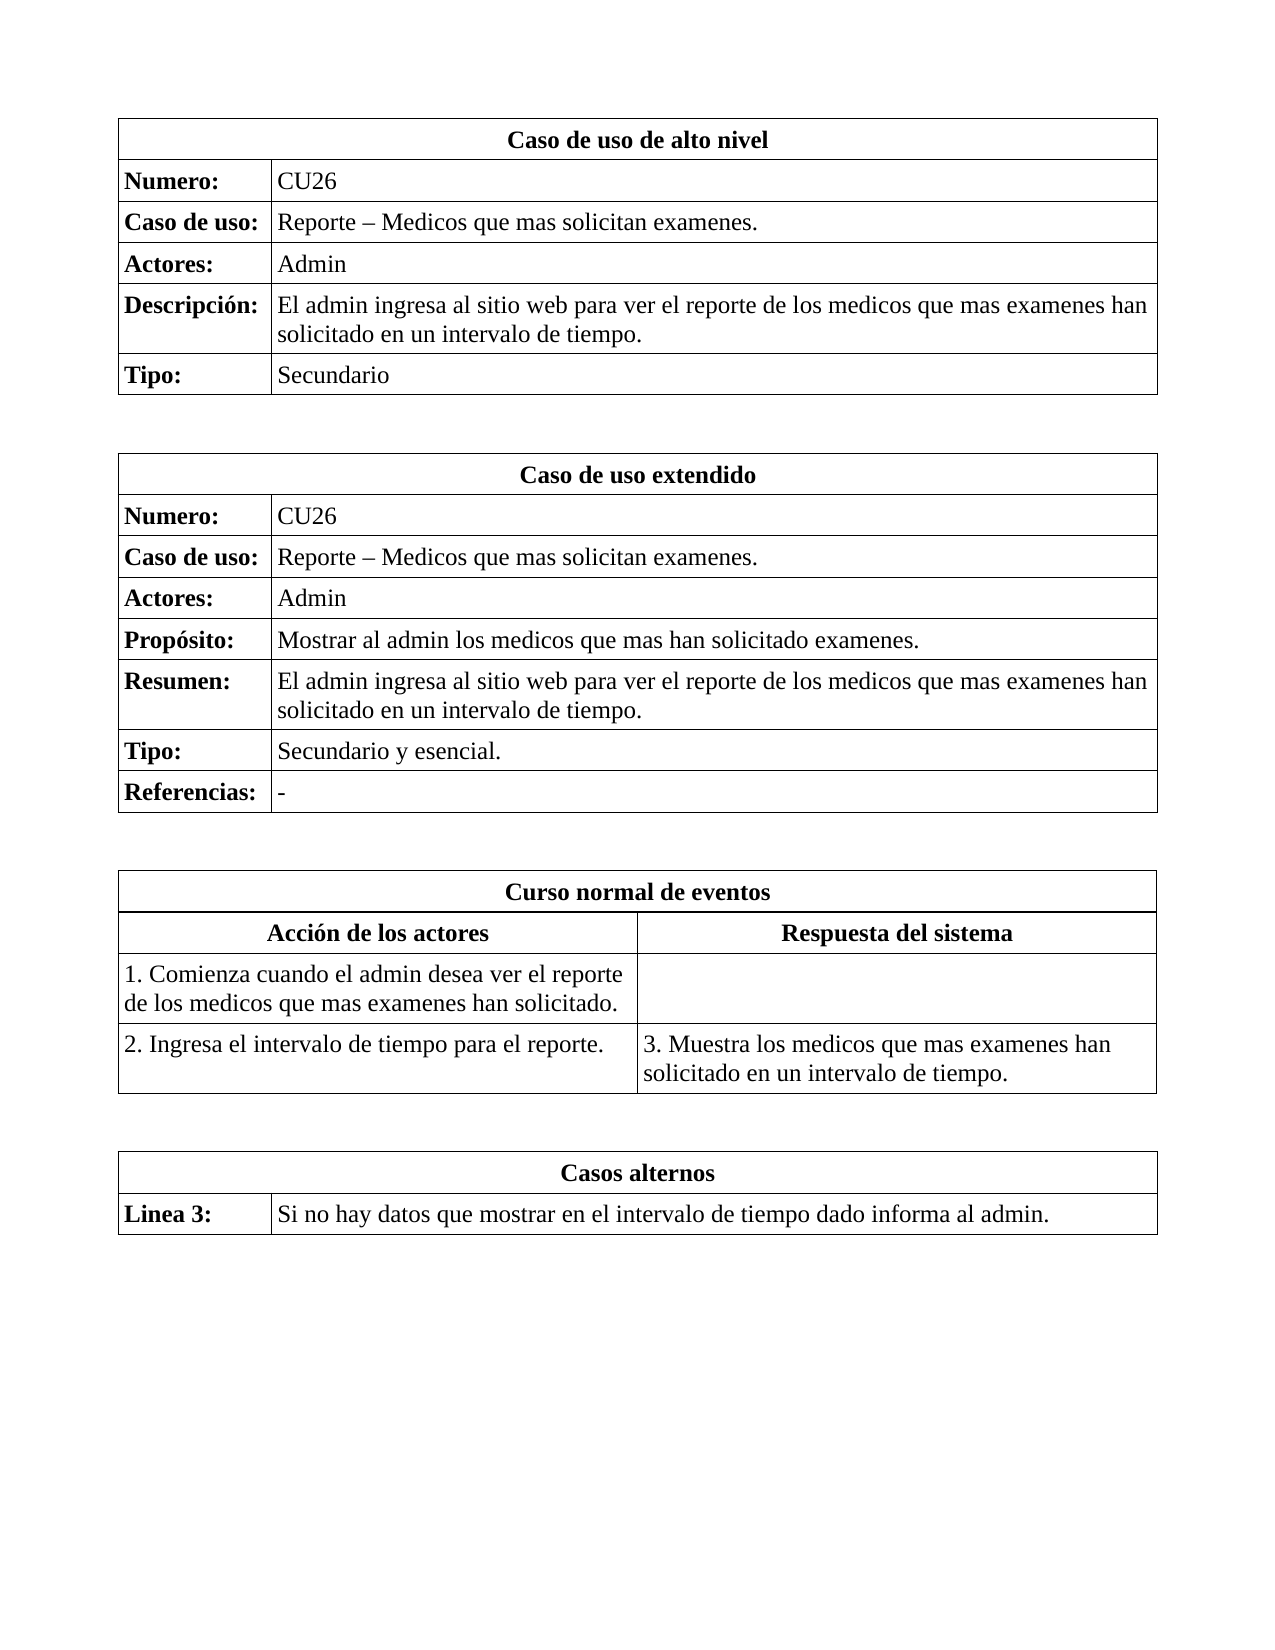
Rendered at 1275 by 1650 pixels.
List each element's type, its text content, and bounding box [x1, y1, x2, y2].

table_cell 1. Comienza cuando el admin desea ver el reporte de los medicos que mas examenes han solicitado. [119, 954, 637, 1023]
table_cell CU26 [272, 160, 1157, 201]
table_cell 3. Muestra los medicos que mas examenes han solicitado en un intervalo de tiempo. [638, 1024, 1156, 1093]
table_cell Numero: [119, 160, 271, 201]
table_header Caso de uso extendido [119, 454, 1157, 494]
table_header Casos alternos [119, 1152, 1157, 1192]
table_cell Admin [272, 243, 1157, 283]
table_cell Propósito: [119, 619, 271, 659]
table_header Caso de uso de alto nivel [119, 119, 1157, 159]
table_cell Acción de los actores [119, 913, 637, 953]
table_cell Tipo: [119, 730, 271, 770]
table_cell Linea 3: [119, 1194, 271, 1234]
table_cell 2. Ingresa el intervalo de tiempo para el reporte. [119, 1024, 637, 1093]
table_cell Caso de uso: [119, 202, 271, 242]
table_cell Secundario y esencial. [272, 730, 1157, 770]
table_cell El admin ingresa al sitio web para ver el reporte de los medicos que mas examenes han solicitado en un intervalo de tiempo. [272, 660, 1157, 729]
table_cell Secundario [272, 354, 1157, 394]
table_cell Caso de uso: [119, 536, 271, 577]
table_cell Resumen: [119, 660, 271, 729]
table_cell El admin ingresa al sitio web para ver el reporte de los medicos que mas examenes han solicitado en un intervalo de tiempo. [272, 284, 1157, 353]
table_cell - [272, 771, 1157, 812]
table_cell Reporte – Medicos que mas solicitan examenes. [272, 536, 1157, 577]
table_cell Numero: [119, 495, 271, 535]
table_cell Admin [272, 578, 1157, 618]
table_cell [638, 954, 1156, 1023]
table_cell Descripción: [119, 284, 271, 353]
table_cell Si no hay datos que mostrar en el intervalo de tiempo dado informa al admin. [272, 1194, 1157, 1234]
table_cell Respuesta del sistema [638, 913, 1156, 953]
table_cell Referencias: [119, 771, 271, 812]
table_cell Actores: [119, 578, 271, 618]
table_cell Actores: [119, 243, 271, 283]
table_cell Mostrar al admin los medicos que mas han solicitado examenes. [272, 619, 1157, 659]
table_header Curso normal de eventos [119, 871, 1156, 911]
table_cell Reporte – Medicos que mas solicitan examenes. [272, 202, 1157, 242]
table_cell CU26 [272, 495, 1157, 535]
table_cell Tipo: [119, 354, 271, 394]
